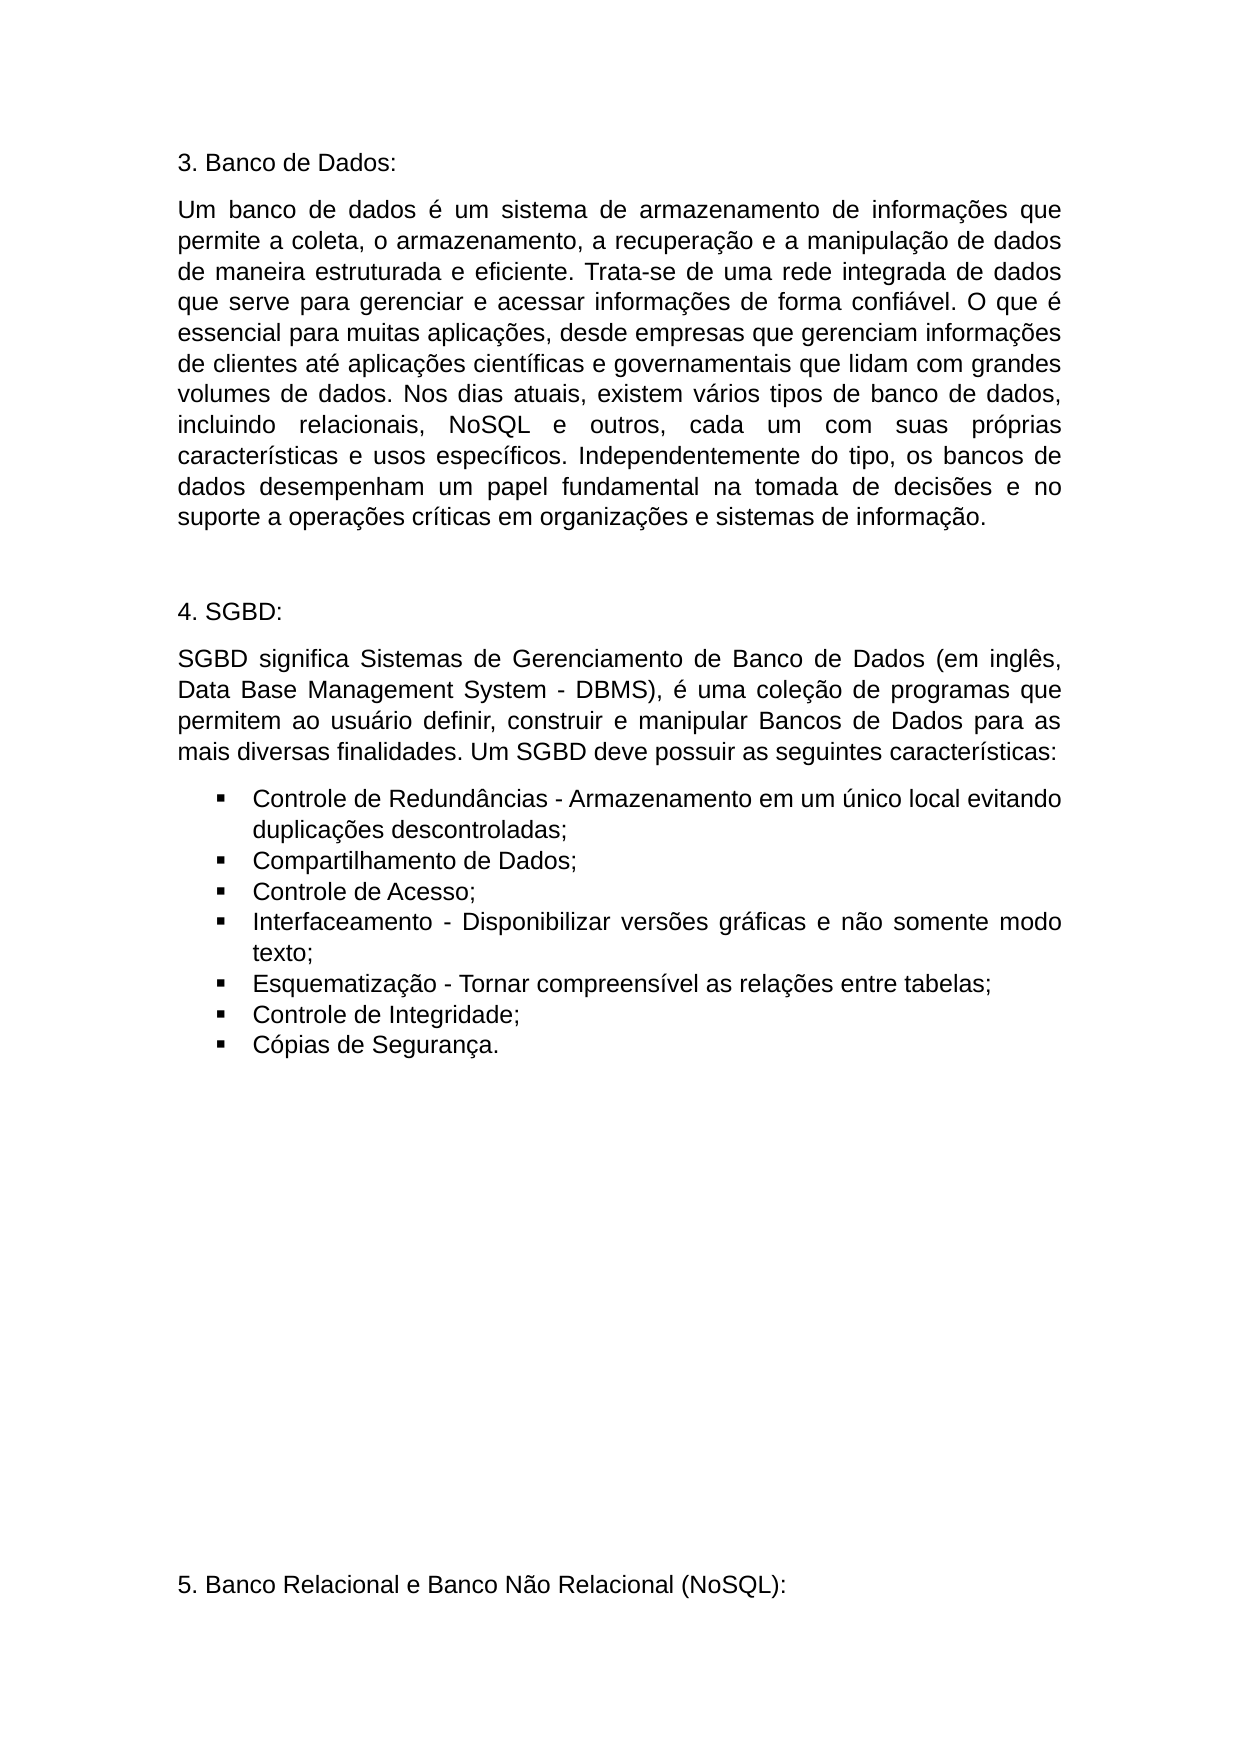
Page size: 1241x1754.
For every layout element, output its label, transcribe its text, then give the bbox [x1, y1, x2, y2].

list Esquematização - Tornar compreensível as relações entre tabelas; [215, 969, 1063, 998]
list Controle de Integridade; [215, 1000, 1063, 1028]
list Controle de Redundâncias - Armazenamento em um único local evitando duplicações descontroladas; [215, 784, 1063, 844]
list Compartilhamento de Dados; [215, 846, 1063, 874]
list Cópias de Segurança. [215, 1031, 1063, 1059]
text Um banco de dados é um sistema de armazenamento de informações que permite a coleta, o armazenamento, a recuperação e a manipulação de dados de maneira estruturada e eficiente. Trata-se de uma rede integrada de dados que serve para gerenciar e acessar informações de forma confiável. O que é essencial para muitas aplicações, desde empresas que gerenciam informações de clientes até aplicações científicas e governamentais que lidam com grandes volumes de dados. Nos dias atuais, existem vários tipos de banco de dados, incluindo relacionais, NoSQL e outros, cada um com suas próprias características e usos específicos. Independentemente do tipo, os bancos de dados desempenham um papel fundamental na tomada de decisões e no suporte a operações críticas em organizações e sistemas de informação. [177, 195, 1063, 531]
list Controle de Acesso; [215, 876, 1063, 905]
text 3. Banco de Dados: [177, 148, 1063, 176]
text SGBD significa Sistemas de Gerenciamento de Banco de Dados (em inglês, Data Base Management System - DBMS), é uma coleção de programas que permitem ao usuário definir, construir e manipular Bancos de Dados para as mais diversas finalidades. Um SGBD deve possuir as seguintes características: [177, 644, 1063, 765]
text 4. SGBD: [177, 597, 1063, 626]
text 5. Banco Relacional e Banco Não Relacional (NoSQL): [177, 1570, 1063, 1598]
list Interfaceamento - Disponibilizar versões gráficas e não somente modo texto; [215, 907, 1063, 967]
